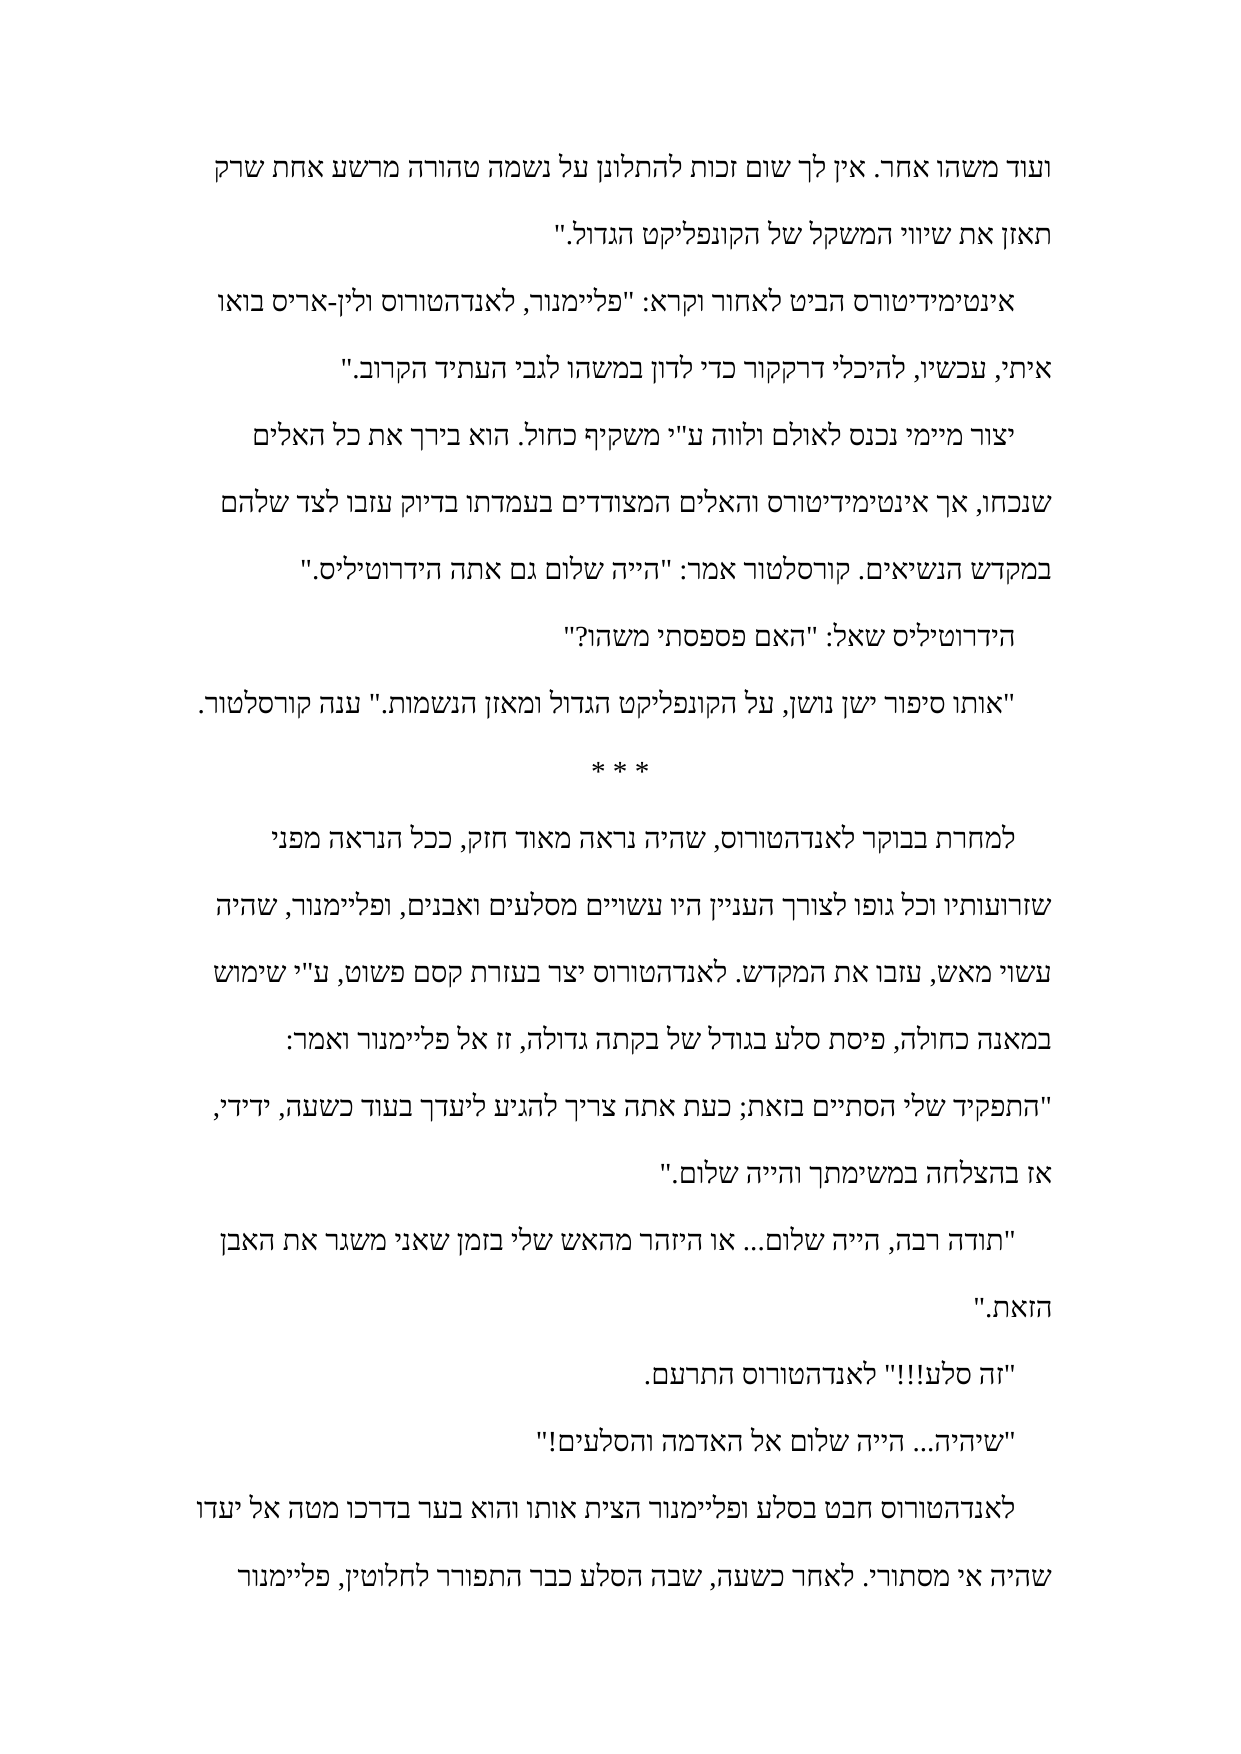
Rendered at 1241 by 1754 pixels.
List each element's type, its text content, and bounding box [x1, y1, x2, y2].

text למחרת בבוקר לאנדהטורוס, שהיה נראה מאוד חזק, ככל הנראה מפני שזרועותיו וכל גופו לצורך העניין היו עשויים מסלעים ואבנים, ופליימנור, שהיה עשוי מאש, עזבו את המקדש. לאנדהטורוס יצר בעזרת קסם פשוט, ע"י שימוש במאנה כחולה, פיסת סלע בגודל של בקתה גדולה, זז אל פליימנור ואמר: "התפקיד שלי הסתיים בזאת; כעת אתה צריך להגיע ליעדך בעוד כשעה, ידידי, אז בהצלחה במשימתך והייה שלום." [187, 821, 1053, 1190]
text לאנדהטורוס חבט בסלע ופליימנור הצית אותו והוא בער בדרכו מטה אל יעדו שהיה אי מסתורי. לאחר כשעה, שבה הסלע כבר התפורר לחלוטין, פליימנור [187, 1492, 1053, 1592]
text יצור מיימי נכנס לאולם ולווה ע"י משקיף כחול. הוא בירך את כל האלים שנכחו, אך אינטימידיטורס והאלים המצודדים בעמדתו בדיוק עזבו לצד שלהם במקדש הנשיאים. קורסלטור אמר: "הייה שלום גם אתה הידרוטיליס." [187, 418, 1053, 586]
text "שיהיה... הייה שלום אל האדמה והסלעים!" [187, 1424, 1053, 1458]
text * * * [187, 754, 1053, 787]
text ועוד משהו אחר. אין לך שום זכות להתלונן על נשמה טהורה מרשע אחת שרק תאזן את שיווי המשקל של הקונפליקט הגדול." [187, 150, 1053, 251]
text "זה סלע!!!" לאנדהטורוס התרעם. [187, 1357, 1053, 1391]
text אינטימידיטורס הביט לאחור וקרא: "פליימנור, לאנדהטורוס ולין-אריס בואו איתי, עכשיו, להיכלי דרקקור כדי לדון במשהו לגבי העתיד הקרוב." [187, 284, 1053, 385]
text הידרוטיליס שאל: "האם פספסתי משהו?" [187, 619, 1053, 653]
text "תודה רבה, הייה שלום... או היזהר מהאש שלי בזמן שאני משגר את האבן הזאת." [187, 1223, 1053, 1324]
text "אותו סיפור ישן נושן, על הקונפליקט הגדול ומאזן הנשמות." ענה קורסלטור. [187, 687, 1053, 720]
